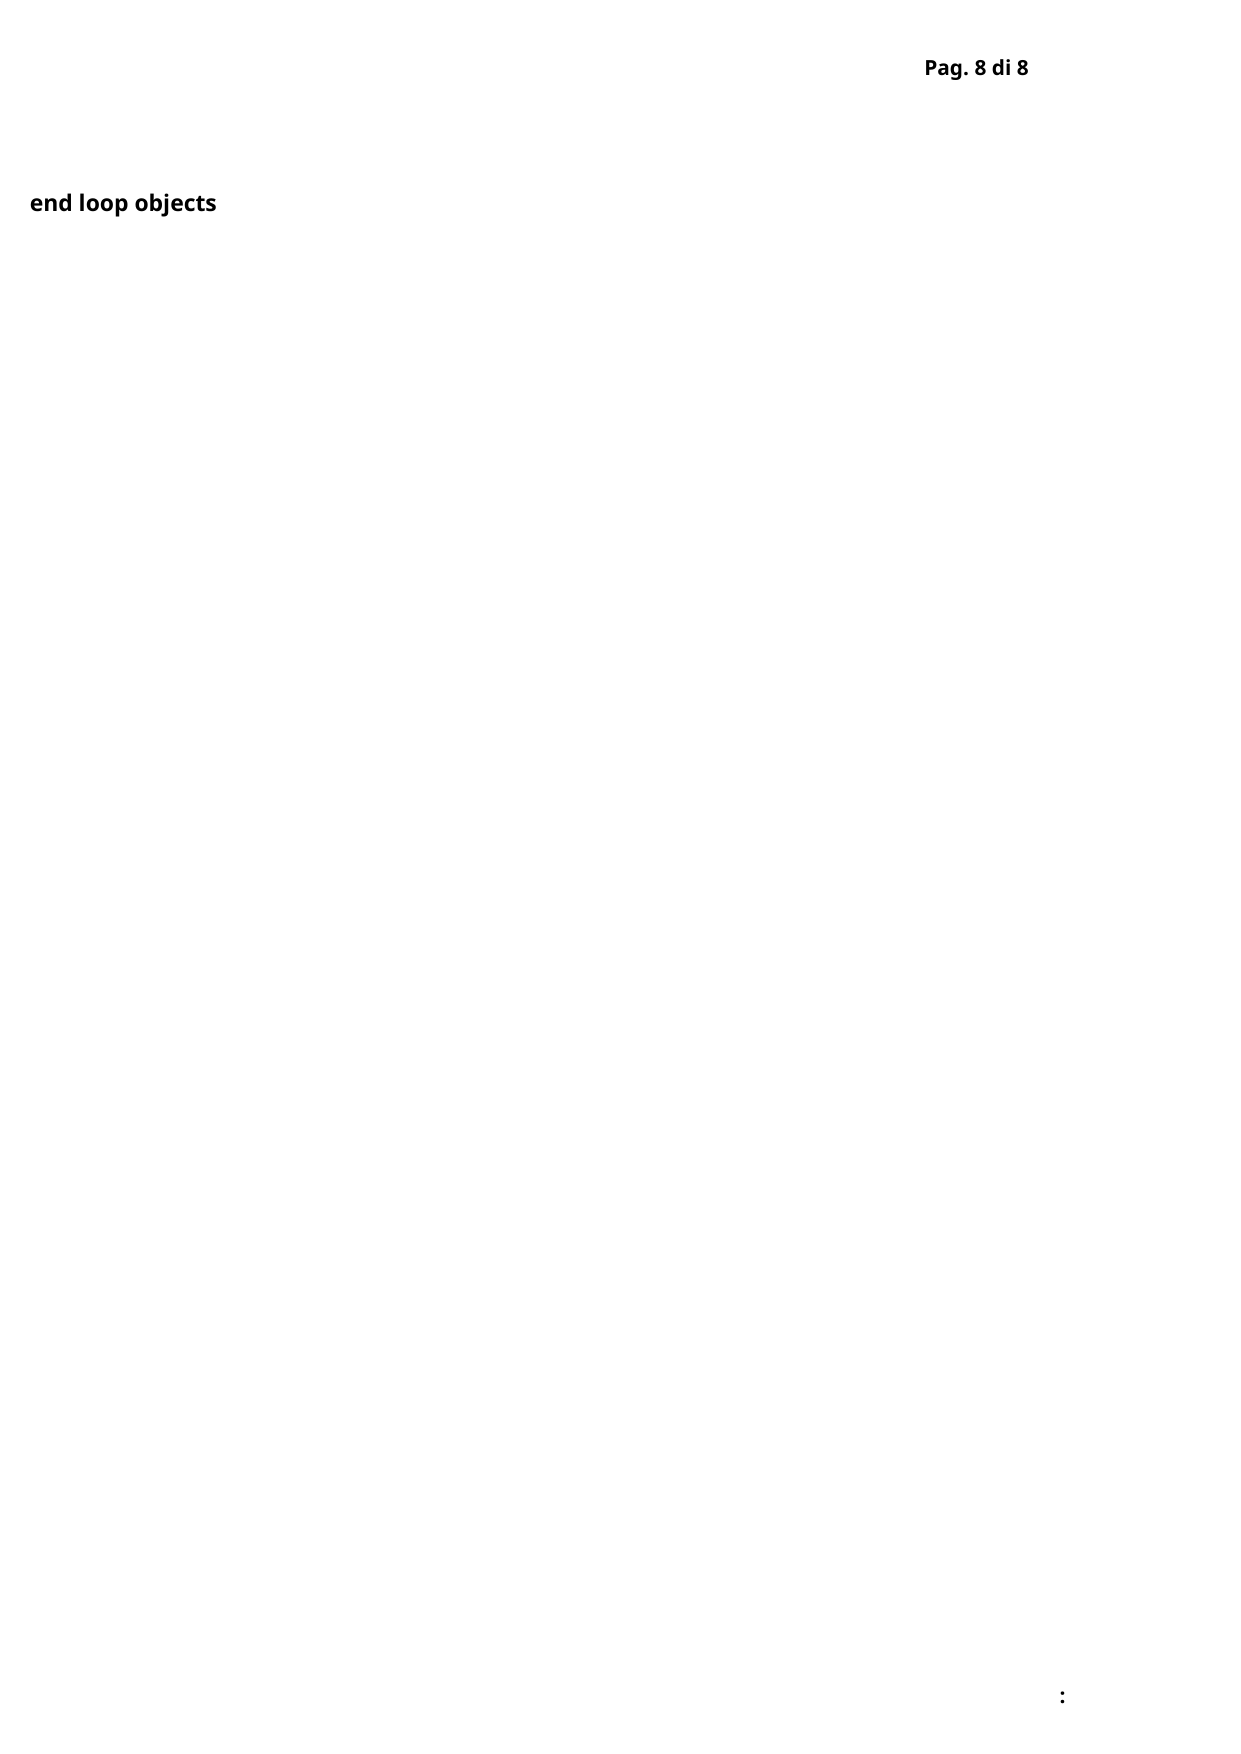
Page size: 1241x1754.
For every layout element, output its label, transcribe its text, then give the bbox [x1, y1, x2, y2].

text </if> [29, 158, 1211, 187]
text end loop objects [29, 187, 1211, 218]
